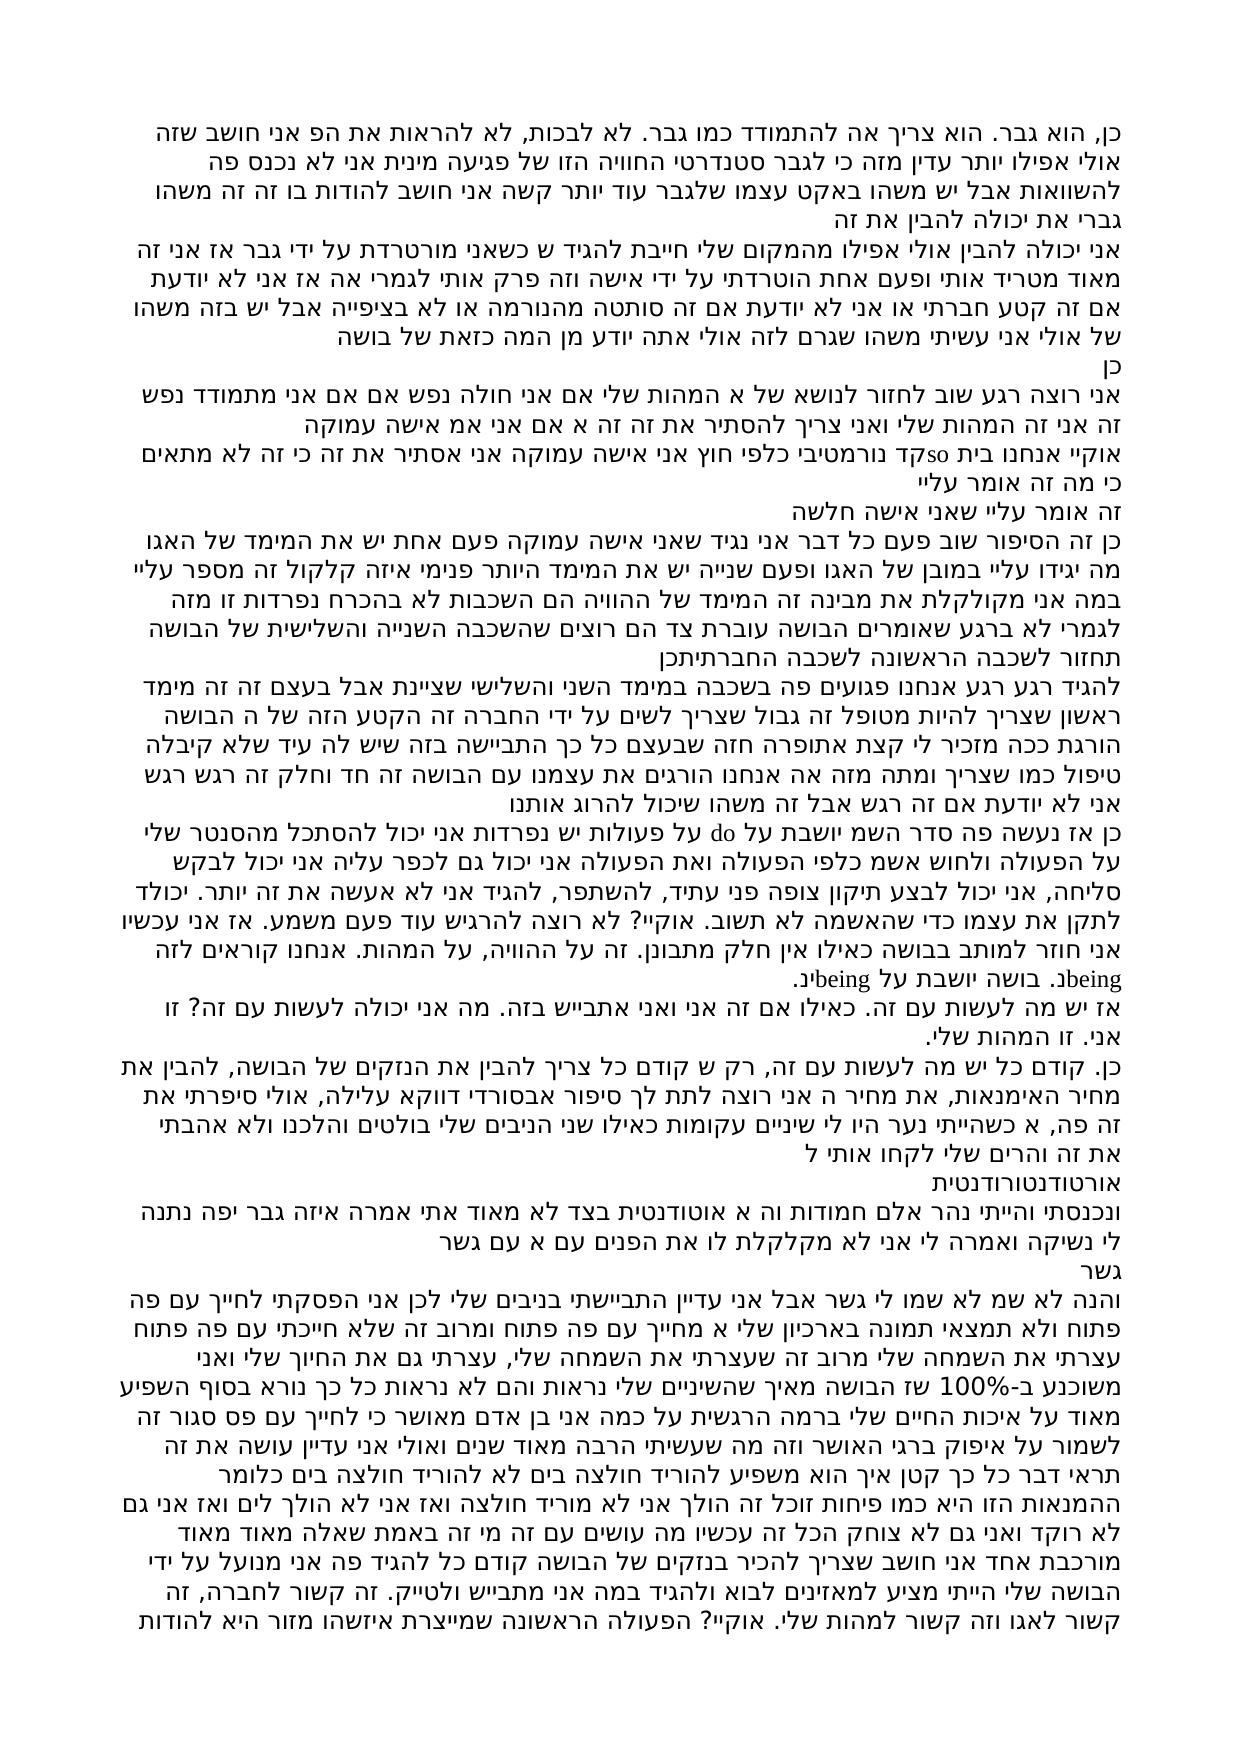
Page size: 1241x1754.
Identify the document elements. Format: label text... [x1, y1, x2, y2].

text כן. קודם כל יש מה לעשות עם זה, רק ש קודם כל צריך להבין את הנזקים של הבושה, להבין את מחיר האימנאות, את מחיר ה אני רוצה לתת לך סיפור אבסורדי דווקא עלילה, אולי סיפרתי את זה פה, א כשהייתי נער היו לי שיניים עקומות כאילו שני הניבים שלי בולטים והלכנו ולא אהבתי את זה והרים שלי לקחו אותי ל [118, 1052, 1122, 1168]
text והנה לא שמ לא שמו לי גשר אבל אני עדיין התביישתי בניבים שלי לכן אני הפסקתי לחייך עם פה פתוח ולא תמצאי תמונה בארכיון שלי א מחייך עם פה פתוח ומרוב זה שלא חייכתי עם פה פתוח עצרתי את השמחה שלי מרוב זה שעצרתי את השמחה שלי, עצרתי גם את החיוך שלי ואני משוכנע ב-100% שז הבושה מאיך שהשיניים שלי נראות והם לא נראות כל כך נורא בסוף השפיע מאוד על איכות החיים שלי ברמה הרגשית על כמה אני בן אדם מאושר כי לחייך עם פס סגור זה לשמור על איפוק ברגי האושר וזה מה שעשיתי הרבה מאוד שנים ואולי אני עדיין עושה את זה תראי דבר כל כך קטן איך הוא משפיע להוריד חולצה בים לא להוריד חולצה בים כלומר ההמנאות הזו היא כמו פיחות זוכל זה הולך אני לא מוריד חולצה ואז אני לא הולך לים ואז אני גם לא רוקד ואני גם לא צוחק הכל זה עכשיו מה עושים עם זה מי זה באמת שאלה מאוד מאוד מורכבת אחד אני חושב שצריך להכיר בנזקים של הבושה קודם כל להגיד פה אני מנועל על ידי הבושה שלי הייתי מציע למאזינים לבוא ולהגיד במה אני מתבייש ולטייק. זה קשור לחברה, זה קשור לאגו וזה קשור למהות שלי. אוקיי? הפעולה הראשונה שמייצרת איזשהו מזור היא להודות בבושה. להגיד אני קצת מתבייש בשיניים שלי. אני קצת מתבייש בזה שאני שמן, אני קצת מתבייש בזה שאני דיסלקט, אני קצת מתבייש במיניות שלי. כלומר, עצם ה עובדה שאנחנו יוצאים זה לאור משחרר מאוד. לא צריכים לפתור את הבעיה אבל עצם העובדה שאני מרשה לעצמי להגיד אני מתבייש במשהו אנחנו לא מדברים על ביישנות כתכונה חמודה של מישהו שהוא קצת נחבע אל הכלים. אנחנו דברים על קודם כל זו פעולה הראשונה. [118, 1285, 1122, 1635]
text אני רוצה רגע שוב לחזור לנושא של א המהות שלי אם אני חולה נפש אם אם אני מתמודד נפש זה אני זה המהות שלי ואני צריך להסתיר את זה זה א אם אני אמ אישה עמוקה [118, 381, 1122, 439]
text אוקיי אנחנו בית soקד נורמטיבי כלפי חוץ אני אישה עמוקה אני אסתיר את זה כי זה לא מתאים [118, 439, 1122, 468]
text גשר [118, 1256, 1122, 1285]
text להגיד רגע רגע אנחנו פגועים פה בשכבה במימד השני והשלישי שציינת אבל בעצם זה זה מימד ראשון שצריך להיות מטופל זה גבול שצריך לשים על ידי החברה זה הקטע הזה של ה הבושה הורגת ככה מזכיר לי קצת אתופרה חזה שבעצם כל כך התביישה בזה שיש לה עיד שלא קיבלה טיפול כמו שצריך ומתה מזה אה אנחנו הורגים את עצמנו עם הבושה זה חד וחלק זה רגש רגש אני לא יודעת אם זה רגש אבל זה משהו שיכול להרוג אותנו [118, 672, 1122, 818]
text כן [118, 351, 1122, 381]
text כן אז נעשה פה סדר השמ יושבת על do על פעולות יש נפרדות אני יכול להסתכל מהסנטר שלי על הפעולה ולחוש אשמ כלפי הפעולה ואת הפעולה אני יכול גם לכפר עליה אני יכול לבקש סליחה, אני יכול לבצע תיקון צופה פני עתיד, להשתפר, להגיד אני לא אעשה את זה יותר. יכולד לתקן את עצמו כדי שהאשמה לא תשוב. אוקיי? לא רוצה להרגיש עוד פעם משמע. אז אני עכשיו אני חוזר למותב בבושה כאילו אין חלק מתבונן. זה על ההוויה, על המהות. אנחנו קוראים לזה beingנ. בושה יושבת על beingינ. [118, 818, 1122, 993]
text כי מה זה אומר עליי [118, 468, 1122, 497]
text אז יש מה לעשות עם זה. כאילו אם זה אני ואני אתבייש בזה. מה אני יכולה לעשות עם זה? זו אני. זו המהות שלי. [118, 993, 1122, 1052]
text כן זה הסיפור שוב פעם כל דבר אני נגיד שאני אישה עמוקה פעם אחת יש את המימד של האגו מה יגידו עליי במובן של האגו ופעם שנייה יש את המימד היותר פנימי איזה קלקול זה מספר עליי במה אני מקולקלת את מבינה זה המימד של ההוויה הם השכבות לא בהכרח נפרדות זו מזה [118, 527, 1122, 614]
text אורטודנטורודנטית [118, 1168, 1122, 1198]
text כן, הוא גבר. הוא צריך אה להתמודד כמו גבר. לא לבכות, לא להראות את הפ אני חושב שזה אולי אפילו יותר עדין מזה כי לגבר סטנדרטי החוויה הזו של פגיעה מינית אני לא נכנס פה להשוואות אבל יש משהו באקט עצמו שלגבר עוד יותר קשה אני חושב להודות בו זה זה משהו גברי את יכולה להבין את זה [118, 118, 1122, 235]
text אני יכולה להבין אולי אפילו מהמקום שלי חייבת להגיד ש כשאני מורטרדת על ידי גבר אז אני זה מאוד מטריד אותי ופעם אחת הוטרדתי על ידי אישה וזה פרק אותי לגמרי אה אז אני לא יודעת אם זה קטע חברתי או אני לא יודעת אם זה סותטה מהנורמה או לא בציפייה אבל יש בזה משהו של אולי אני עשיתי משהו שגרם לזה אולי אתה יודע מן המה כזאת של בושה [118, 235, 1122, 351]
text זה אומר עליי שאני אישה חלשה [118, 497, 1122, 527]
text ונכנסתי והייתי נהר אלם חמודות וה א אוטודנטית בצד לא מאוד אתי אמרה איזה גבר יפה נתנה לי נשיקה ואמרה לי אני לא מקלקלת לו את הפנים עם א עם גשר [118, 1198, 1122, 1256]
text לגמרי לא ברגע שאומרים הבושה עוברת צד הם רוצים שהשכבה השנייה והשלישית של הבושה תחזור לשכבה הראשונה לשכבה החברתיתכן [118, 614, 1122, 672]
